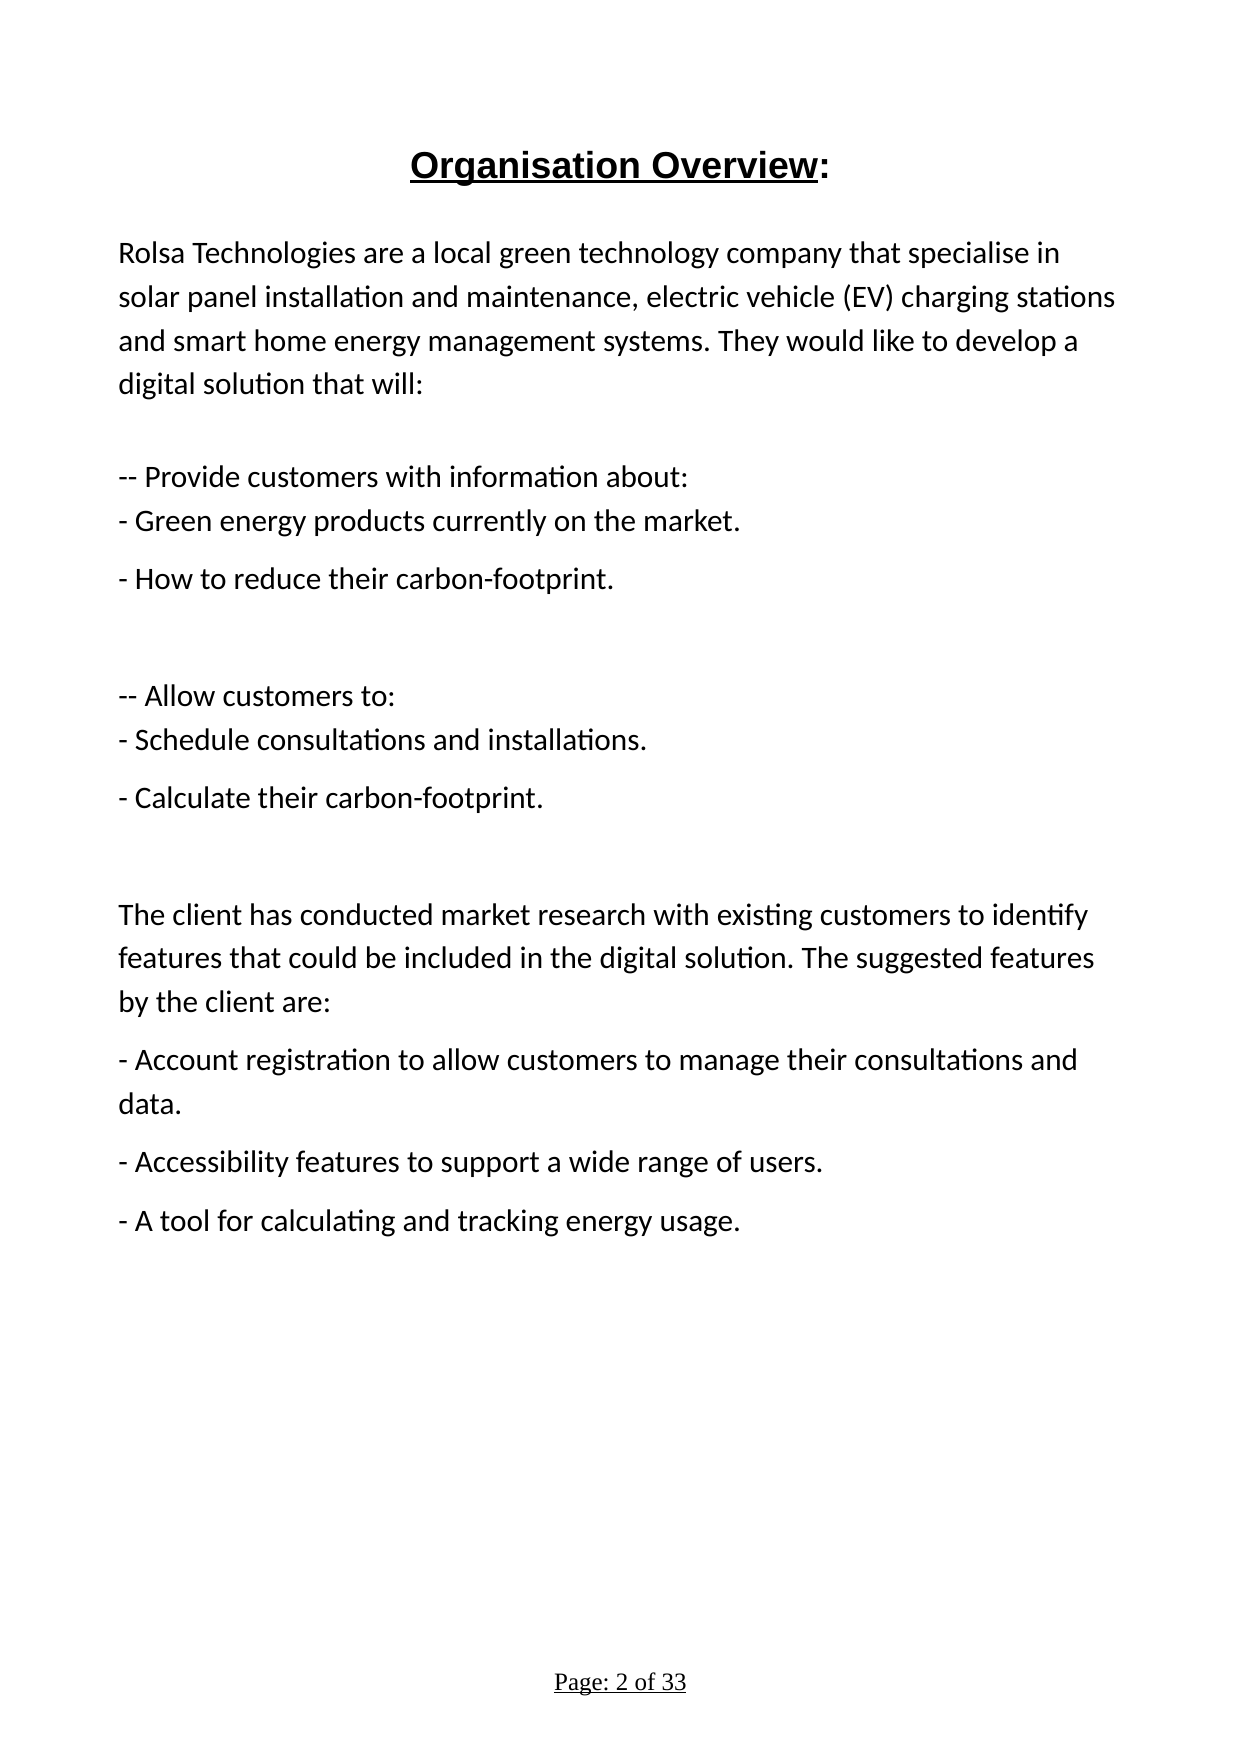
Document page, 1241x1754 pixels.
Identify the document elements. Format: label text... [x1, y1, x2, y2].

text - Accessibility features to support a wide range of users. [118, 1142, 1122, 1181]
text The client has conducted market research with existing customers to identify features that could be included in the digital solution. The suggested features by the client are: [118, 894, 1122, 1020]
text - A tool for calculating and tracking energy usage. [118, 1201, 1122, 1239]
text - Account registration to allow customers to manage their consultations and data. [118, 1040, 1122, 1122]
text -- Provide customers with information about: - Green energy products currently on the market. [118, 423, 1122, 539]
text - Calculate their carbon-footprint. [118, 778, 1122, 816]
text Rolsa Technologies are a local green technology company that specialise in solar panel installation and maintenance, electric vehicle (EV) charging stations and smart home energy management systems. They would like to develop a digital solution that will: [118, 199, 1122, 402]
text -- Allow customers to: - Schedule consultations and installations. [118, 676, 1122, 758]
text - How to reduce their carbon-footprint. [118, 559, 1122, 597]
subtitle Organisation Overview: [118, 143, 1122, 186]
